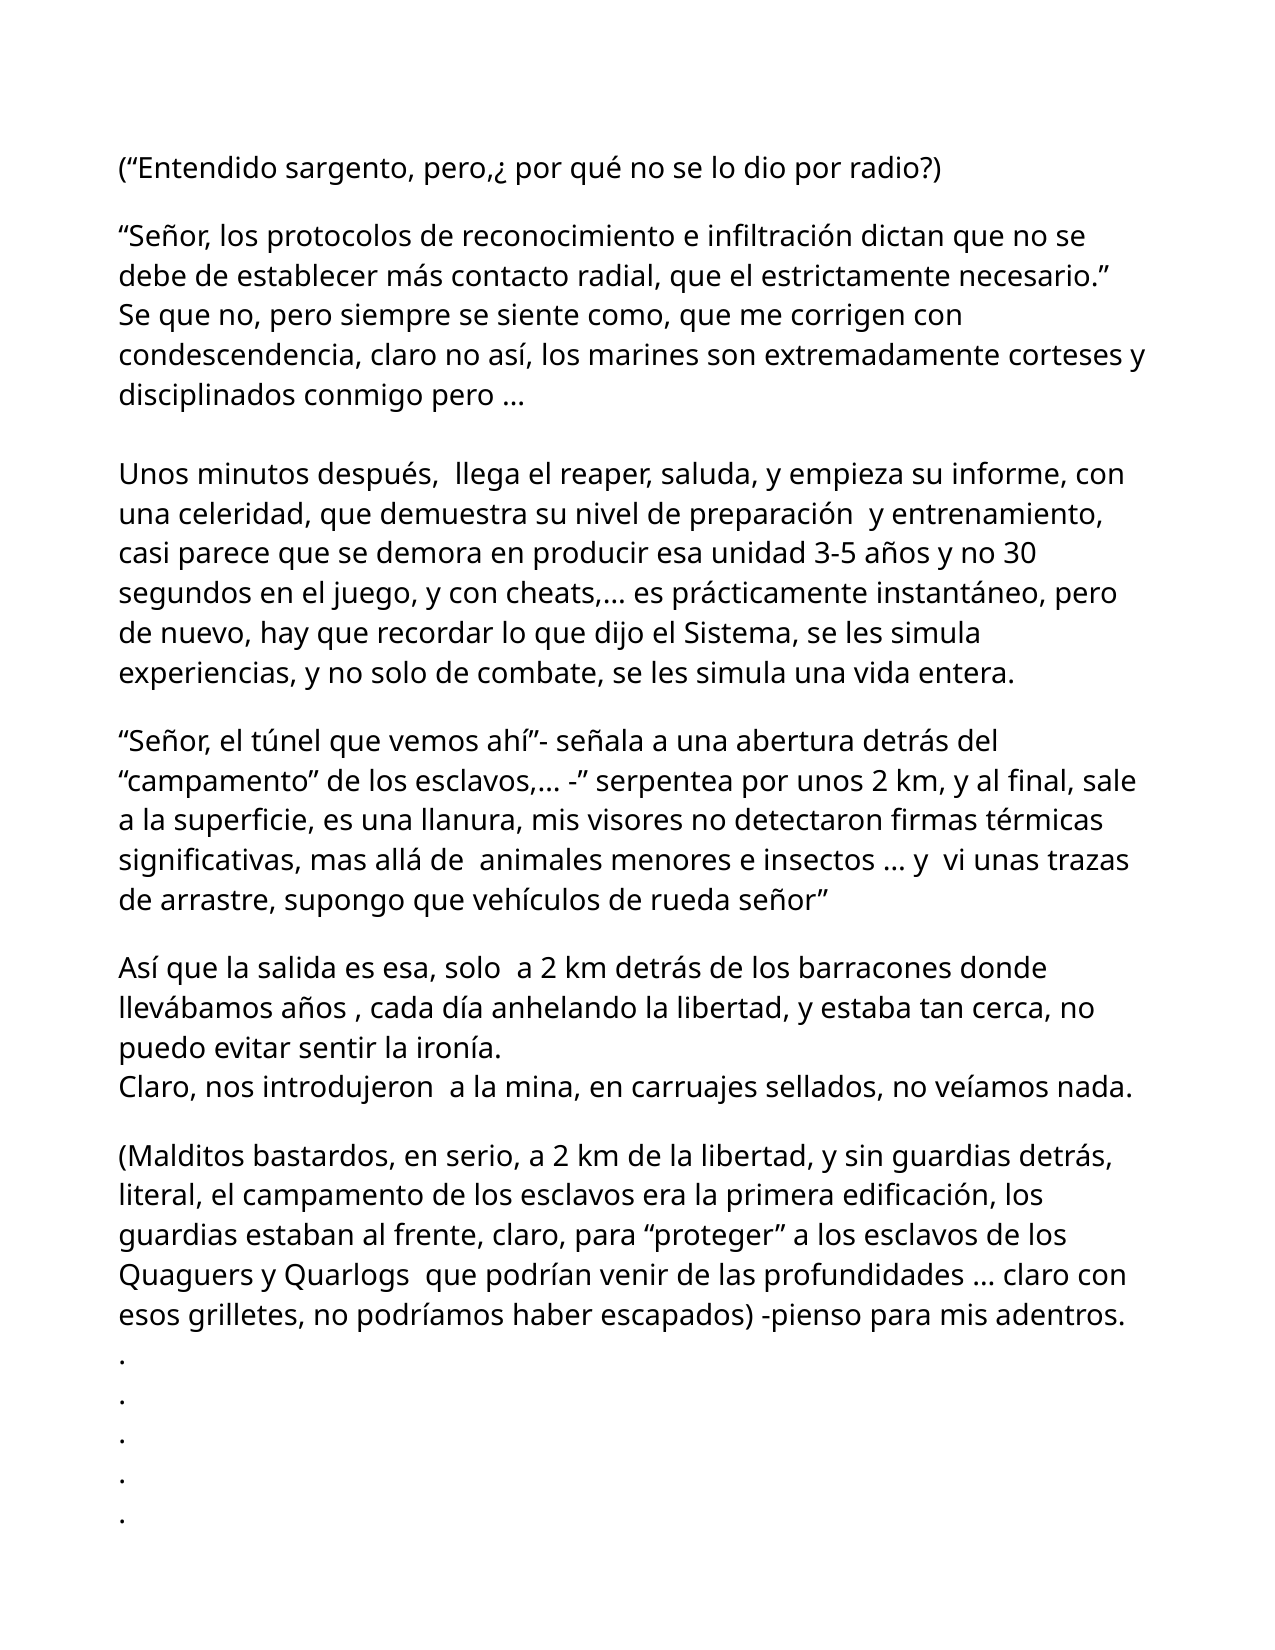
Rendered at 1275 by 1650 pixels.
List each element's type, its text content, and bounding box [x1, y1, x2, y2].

text (Malditos bastardos, en serio, a 2 km de la libertad, y sin guardias detrás, literal, el campamento de los esclavos era la primera edificación, los guardias estaban al frente, claro, para “proteger” a los esclavos de los Quaguers y Quarlogs que podrían venir de las profundidades … claro con esos grilletes, no podríamos haber escapados) -pienso para mis adentros. [118, 1135, 1157, 1333]
text . [118, 1333, 1157, 1373]
text . [118, 1452, 1157, 1492]
text . [118, 1492, 1157, 1532]
text Unos minutos después, llega el reaper, saluda, y empieza su informe, con una celeridad, que demuestra su nivel de preparación y entrenamiento, casi parece que se demora en producir esa unidad 3-5 años y no 30 segundos en el juego, y con cheats,… es prácticamente instantáneo, pero de nuevo, hay que recordar lo que dijo el Sistema, se les simula experiencias, y no solo de combate, se les simula una vida entera. [118, 453, 1157, 692]
text “Señor, los protocolos de reconocimiento e infiltración dictan que no se debe de establecer más contacto radial, que el estrictamente necesario.” [118, 215, 1157, 295]
text Así que la salida es esa, solo a 2 km detrás de los barracones donde llevábamos años , cada día anhelando la libertad, y estaba tan cerca, no puedo evitar sentir la ironía. [118, 947, 1157, 1067]
text (“Entendido sargento, pero,¿ por qué no se lo dio por radio?) [118, 147, 1157, 187]
text . [118, 1373, 1157, 1413]
text Se que no, pero siempre se siente como, que me corrigen con condescendencia, claro no así, los marines son extremadamente corteses y disciplinados conmigo pero … [118, 295, 1157, 414]
text Claro, nos introdujeron a la mina, en carruajes sellados, no veíamos nada. [118, 1067, 1157, 1106]
text . [118, 1413, 1157, 1452]
text “Señor, el túnel que vemos ahí”- señala a una abertura detrás del “campamento” de los esclavos,… -” serpentea por unos 2 km, y al final, sale a la superficie, es una llanura, mis visores no detectaron firmas térmicas significativas, mas allá de animales menores e insectos … y vi unas trazas de arrastre, supongo que vehículos de rueda señor” [118, 720, 1157, 919]
